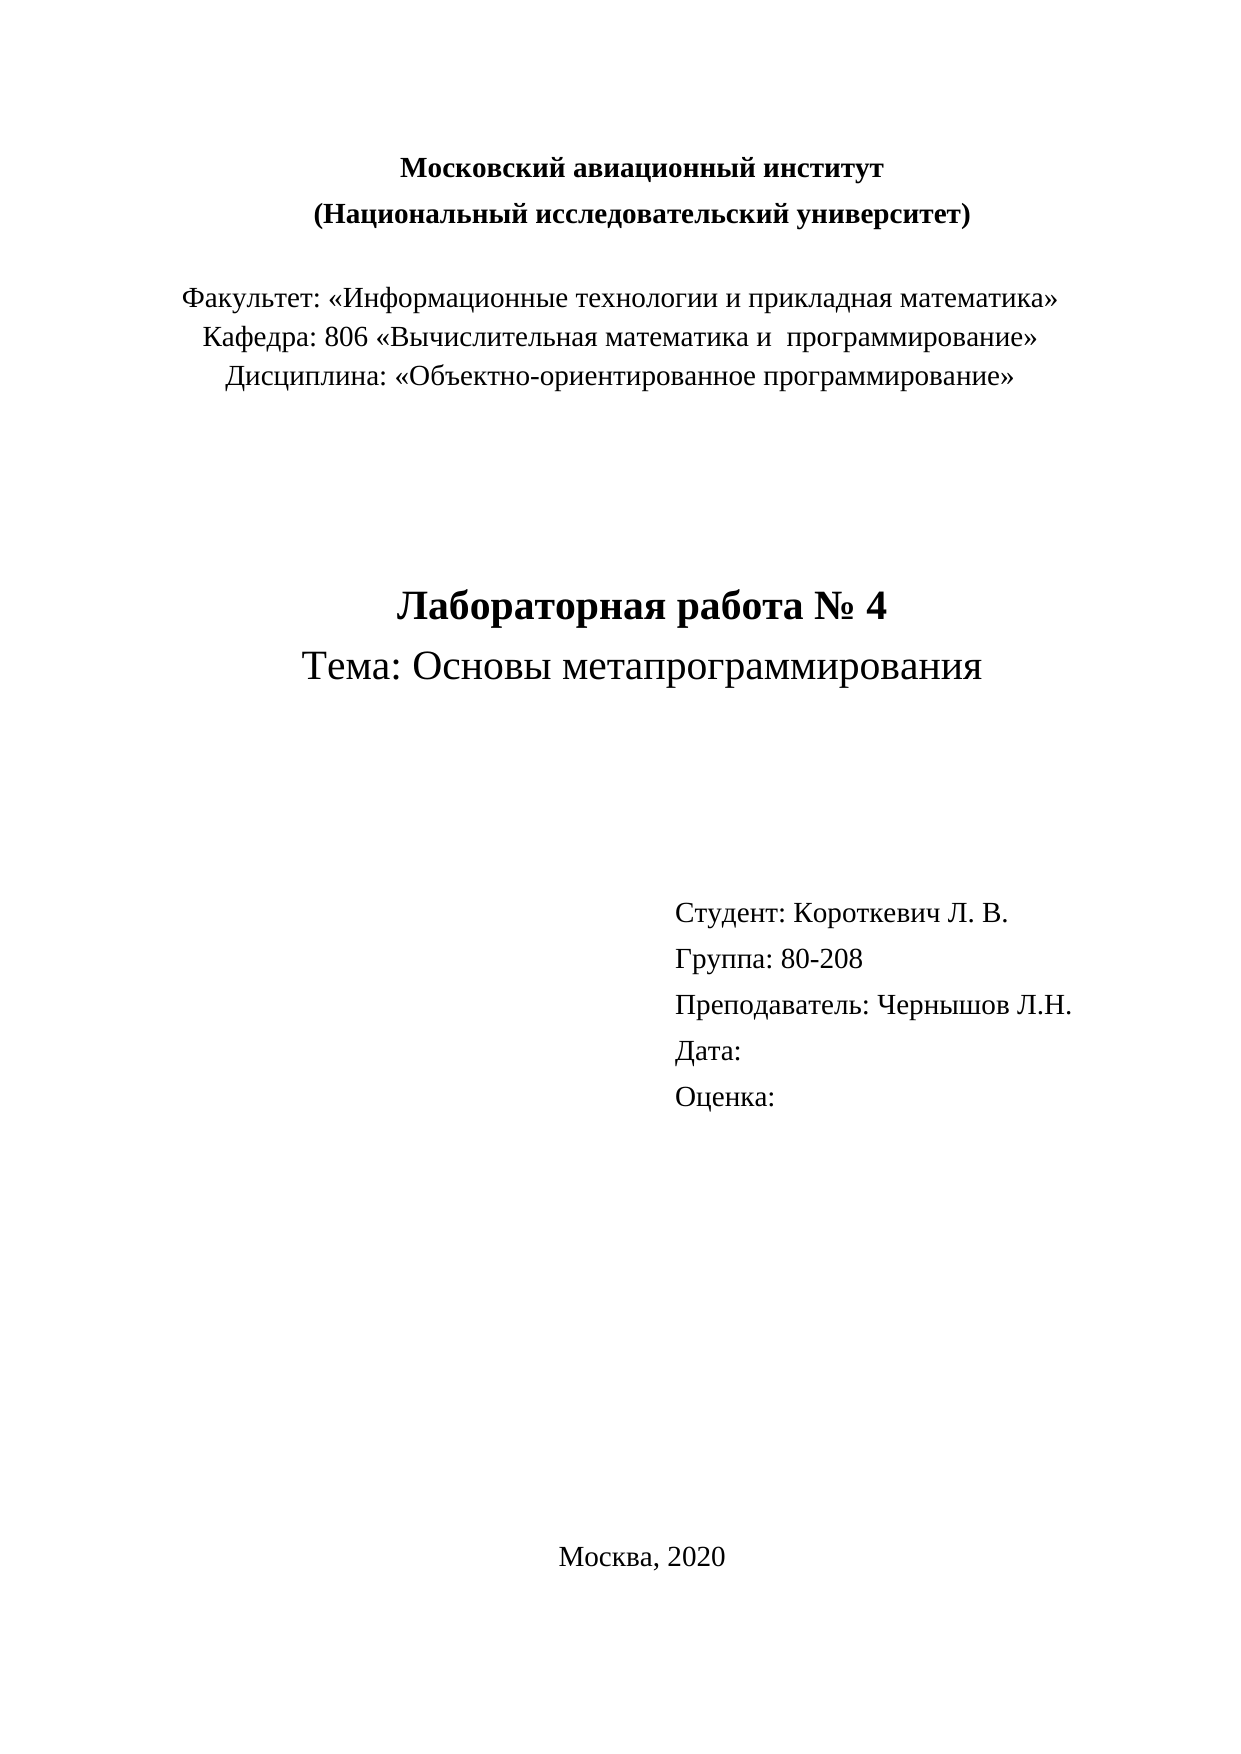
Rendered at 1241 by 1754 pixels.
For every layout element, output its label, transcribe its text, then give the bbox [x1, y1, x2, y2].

text Дата: [667, 1033, 1090, 1067]
text (Национальный исследовательский университет) [150, 196, 1090, 229]
text Лабораторная работа № 4 [150, 580, 1090, 628]
text Студент: Короткевич Л. В. [667, 895, 1090, 928]
text Группа: 80-208 [667, 941, 1090, 974]
text Преподаватель: Чернышов Л.Н. [667, 987, 1090, 1021]
text Московский авиационный институт [150, 150, 1090, 183]
text Дисциплина: «Объектно-ориентированное программирование» [150, 358, 1090, 391]
text Кафедра: 806 «Вычислительная математика и программирование» [150, 319, 1090, 353]
text Тема: Основы метапрограммирования [150, 641, 1090, 689]
text Москва, 2020 [150, 1539, 1090, 1573]
text Факультет: «Информационные технологии и прикладная математика» [150, 281, 1090, 314]
text Оценка: [667, 1079, 1090, 1113]
